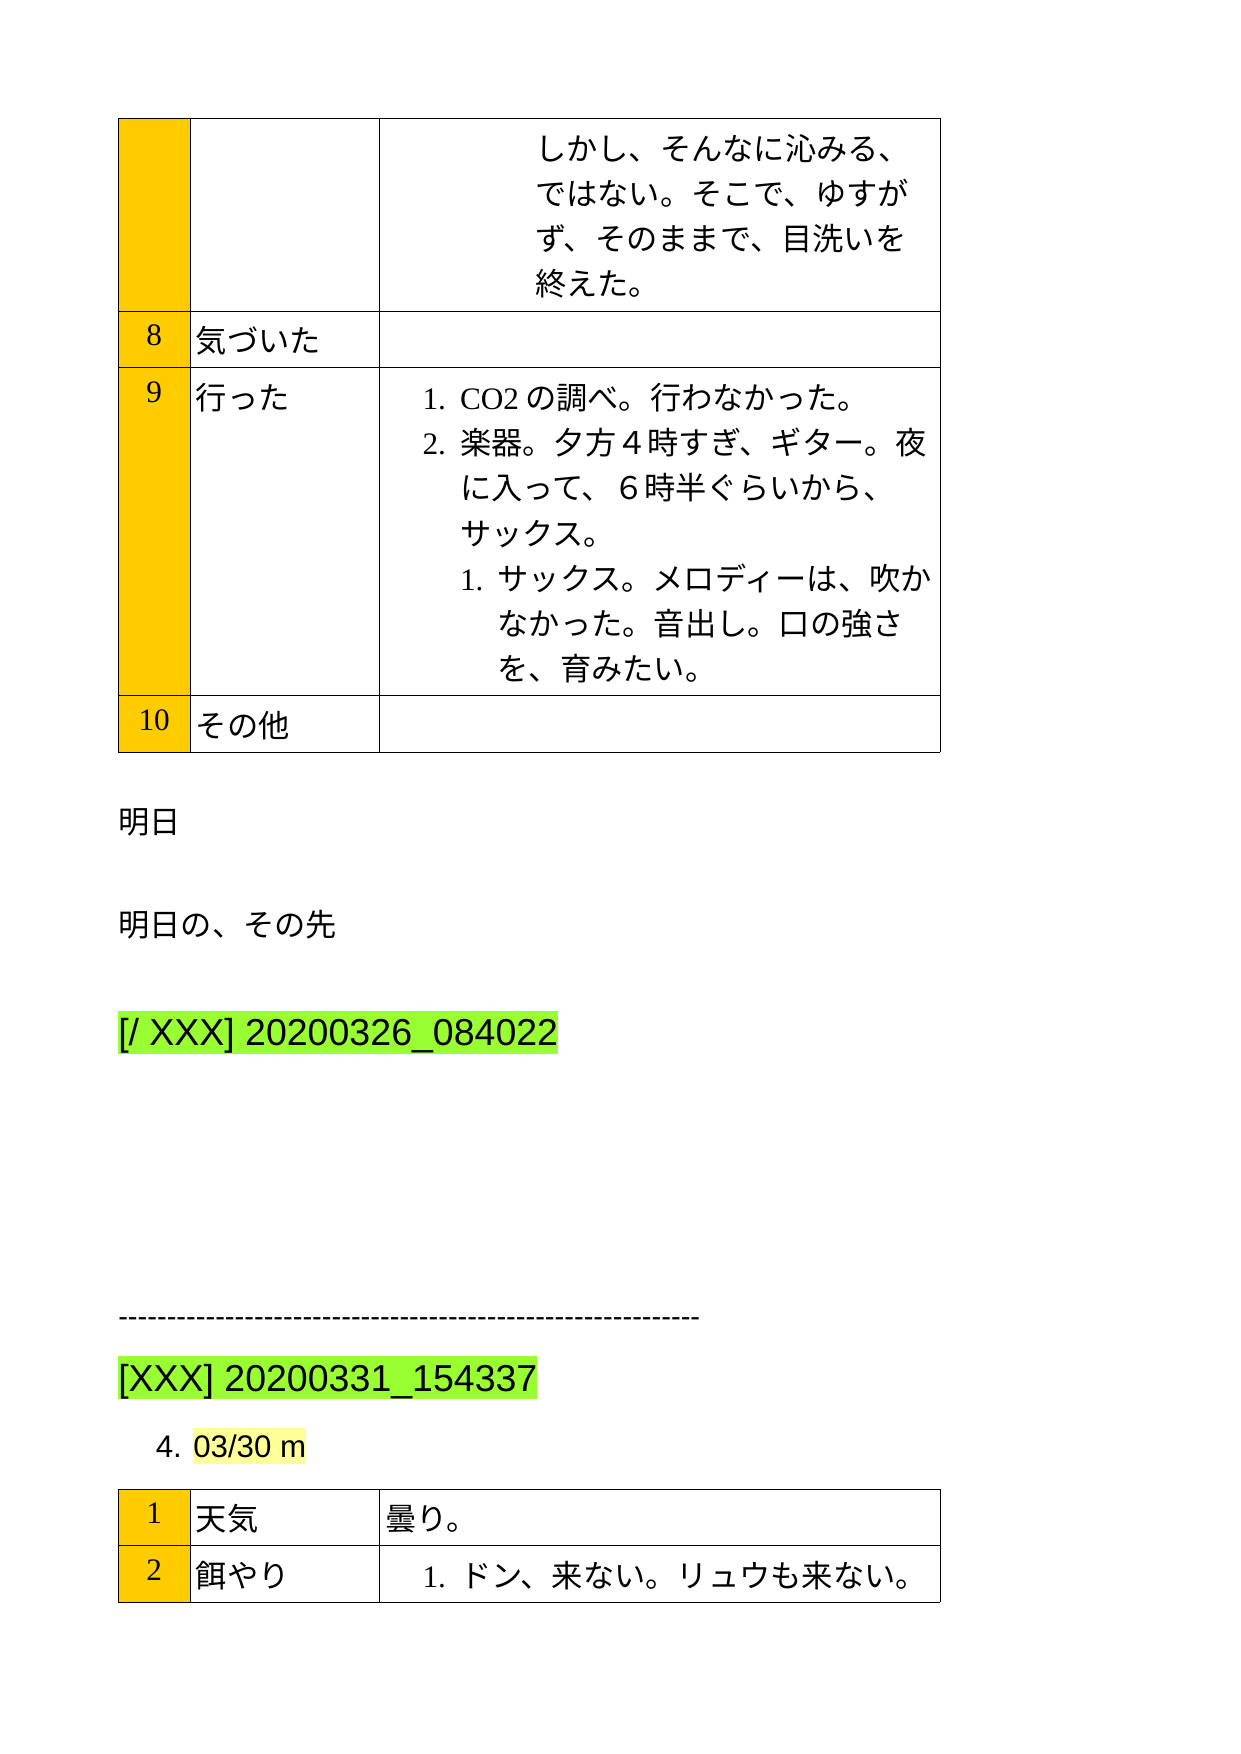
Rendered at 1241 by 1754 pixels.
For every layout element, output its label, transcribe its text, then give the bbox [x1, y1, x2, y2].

table_cell CO2の調べ。行わなかった。 楽器。夕方４時すぎ、ギター。夜に入って、６時半ぐらいから、サックス。 サックス。メロディーは、吹かなかった。音出し。口の強さを、育みたい。 [380, 368, 940, 695]
table_cell 9 [119, 368, 190, 695]
table_cell 餌やり [191, 1546, 379, 1602]
text 明日 [118, 804, 1122, 840]
table_cell 行った [191, 368, 379, 695]
table_cell 気づいた [191, 312, 379, 367]
list 03/30 m [156, 1428, 1122, 1464]
table_cell [380, 696, 940, 752]
table_cell ドン、来ない。リュウも来ない。 ミケ、クロ。共に、来る。擁壁に行く途中、階段の横あたりまで来た時点だったろうか。猫の鳴き声。初め、ドンかなと勘ぐる。２回目、聞こえたか。そして、ミケかな、と思い直し。 ミケ。壁から、また抱え降ろす。一度、前足の根元を掴んでしまうと、ミケは、昨日は、身体を後ろ引く動作は、しなかった。以前は、後ろへ身体を引いて、掴んだ手から逃れようとしていた。と、いま思い返すと、観察する。 クロ。ミケを腰さすり。そして、壁に抱え上げる。それから、クロの腰さすり。この順番が、定番。なので、ミケの相手をしている最中は、クロには、肘で軽くその身体をつついたりするぐらい。 [380, 1546, 940, 1602]
table_header 1 [119, 1490, 190, 1545]
table_cell その他 [191, 696, 379, 752]
table_cell 8 [119, 312, 190, 367]
table_cell [191, 119, 379, 311]
table_header 曇り。 [380, 1490, 940, 1545]
text [/ XXX] 20200326_084022 [118, 1011, 1122, 1054]
text ------------------------------------------------------------ [118, 1299, 1122, 1333]
table_cell [380, 312, 940, 367]
table_cell 10 [119, 696, 190, 752]
table_cell しかし、そんなに沁みる、ではない。そこで、ゆすがず、そのままで、目洗いを終えた。 [380, 119, 940, 311]
text 明日の、その先 [118, 907, 1122, 943]
table_cell [119, 119, 190, 311]
table_header 天気 [191, 1490, 379, 1545]
text [XXX] 20200331_154337 [118, 1356, 1122, 1399]
table_cell 2 [119, 1546, 190, 1602]
